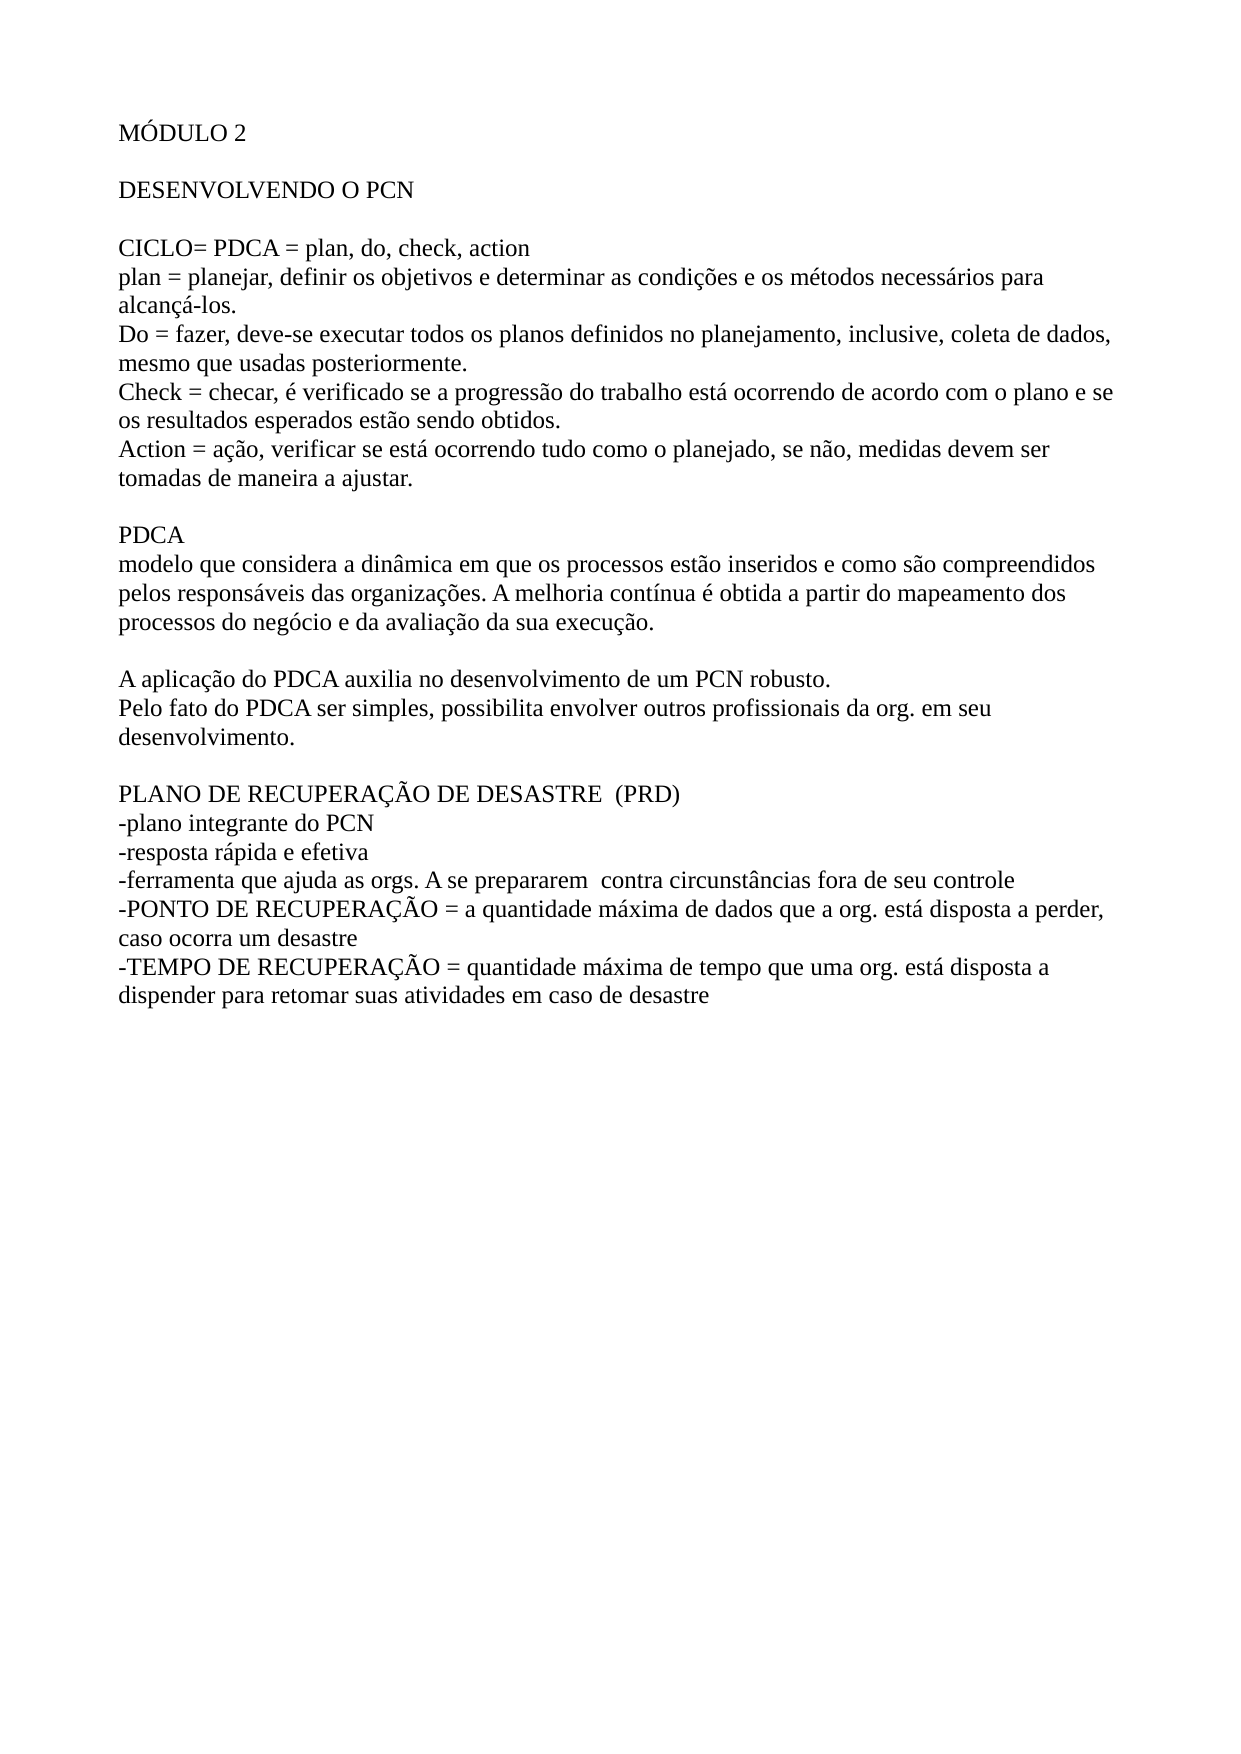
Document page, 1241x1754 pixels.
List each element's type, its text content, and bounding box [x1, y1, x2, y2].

text Pelo fato do PDCA ser simples, possibilita envolver outros profissionais da org. em seu desenvolvimento. [118, 693, 1122, 751]
text plan = planejar, definir os objetivos e determinar as condições e os métodos necessários para alcançá-los. [118, 262, 1122, 319]
text PLANO DE RECUPERAÇÃO DE DESASTRE (PRD) [118, 779, 1122, 808]
text -ferramenta que ajuda as orgs. A se prepararem contra circunstâncias fora de seu controle [118, 866, 1122, 894]
text -TEMPO DE RECUPERAÇÃO = quantidade máxima de tempo que uma org. está disposta a dispender para retomar suas atividades em caso de desastre [118, 952, 1122, 1009]
text CICLO= PDCA = plan, do, check, action [118, 233, 1122, 262]
text -plano integrante do PCN [118, 808, 1122, 837]
text modelo que considera a dinâmica em que os processos estão inseridos e como são compreendidos pelos responsáveis das organizações. A melhoria contínua é obtida a partir do mapeamento dos processos do negócio e da avaliação da sua execução. [118, 549, 1122, 636]
text PDCA [118, 521, 1122, 549]
text MÓDULO 2 [118, 118, 1122, 147]
text Check = checar, é verificado se a progressão do trabalho está ocorrendo de acordo com o plano e se os resultados esperados estão sendo obtidos. [118, 377, 1122, 434]
text Do = fazer, deve-se executar todos os planos definidos no planejamento, inclusive, coleta de dados, mesmo que usadas posteriormente. [118, 319, 1122, 377]
text -resposta rápida e efetiva [118, 837, 1122, 866]
text DESENVOLVENDO O PCN [118, 176, 1122, 204]
text -PONTO DE RECUPERAÇÃO = a quantidade máxima de dados que a org. está disposta a perder, caso ocorra um desastre [118, 894, 1122, 952]
text A aplicação do PDCA auxilia no desenvolvimento de um PCN robusto. [118, 664, 1122, 693]
text Action = ação, verificar se está ocorrendo tudo como o planejado, se não, medidas devem ser tomadas de maneira a ajustar. [118, 434, 1122, 492]
